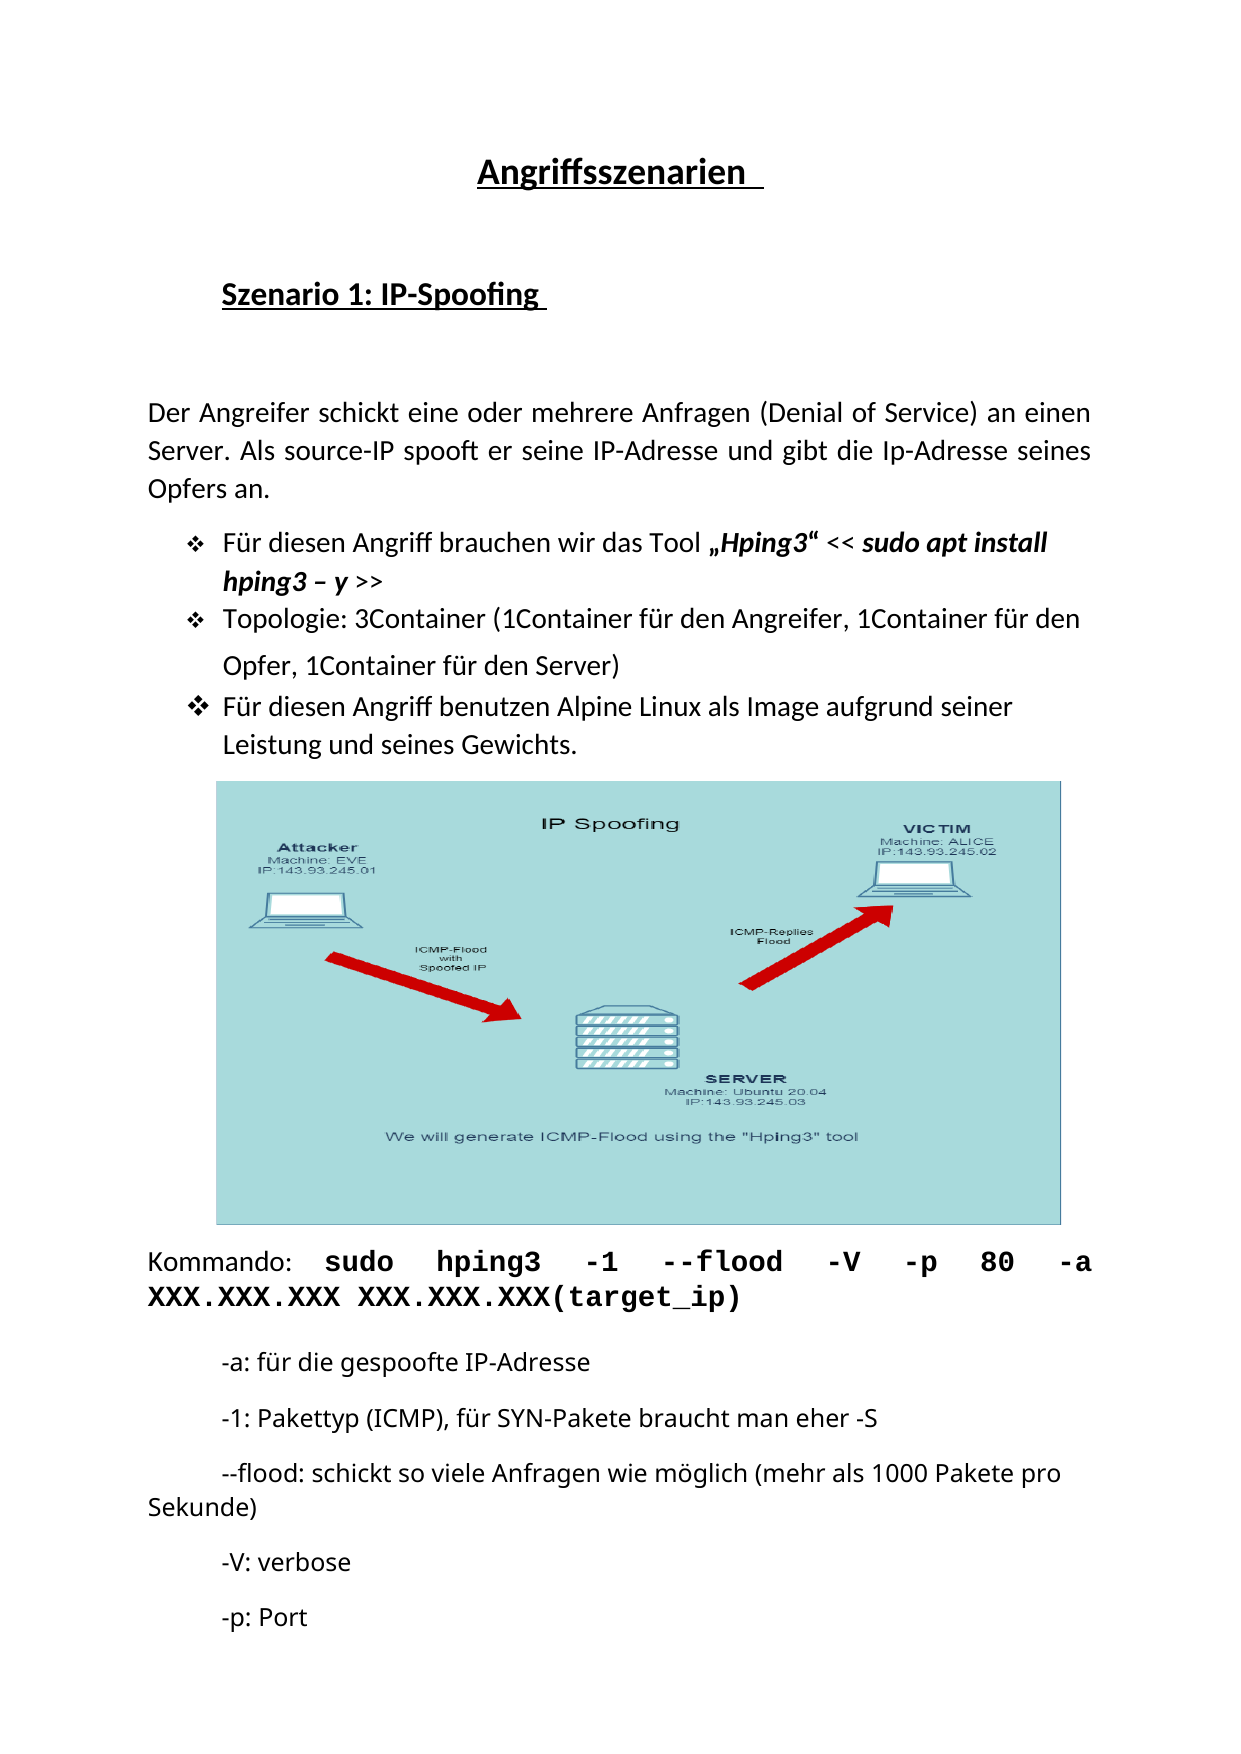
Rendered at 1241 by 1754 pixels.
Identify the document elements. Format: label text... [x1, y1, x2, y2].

text Angriffsszenarien [148, 148, 1093, 193]
text Szenario 1: IP-Spoofing [148, 273, 1093, 314]
list Topologie: 3Container (1Container für den Angreifer, 1Container für den Opfer, 1Container für den Server) [185, 601, 1093, 685]
text Kommando: sudo hping3 -1 --flood -V -p 80 -a XXX.XXX.XXX XXX.XXX.XXX(target_ip) [148, 1243, 1093, 1315]
text --flood: schickt so viele Anfragen wie möglich (mehr als 1000 Pakete pro Sekunde) [148, 1456, 1093, 1524]
text -a: für die gespoofte IP-Adresse [148, 1344, 1093, 1380]
list Für diesen Angriff benutzen Alpine Linux als Image aufgrund seiner Leistung und seines Gewichts. [185, 688, 1093, 762]
text Der Angreifer schickt eine oder mehrere Anfragen (Denial of Service) an einen Server. Als source-IP spooft er seine IP-Adresse und gibt die Ip-Adresse seines Opfers an. [148, 394, 1093, 506]
text -1: Pakettyp (ICMP), für SYN-Pakete braucht man eher -S [148, 1401, 1093, 1435]
text -p: Port [148, 1600, 1093, 1634]
text -V: verbose [148, 1545, 1093, 1579]
list Für diesen Angriff brauchen wir das Tool „Hping3“ << sudo apt install hping3 – y >> [185, 524, 1093, 598]
